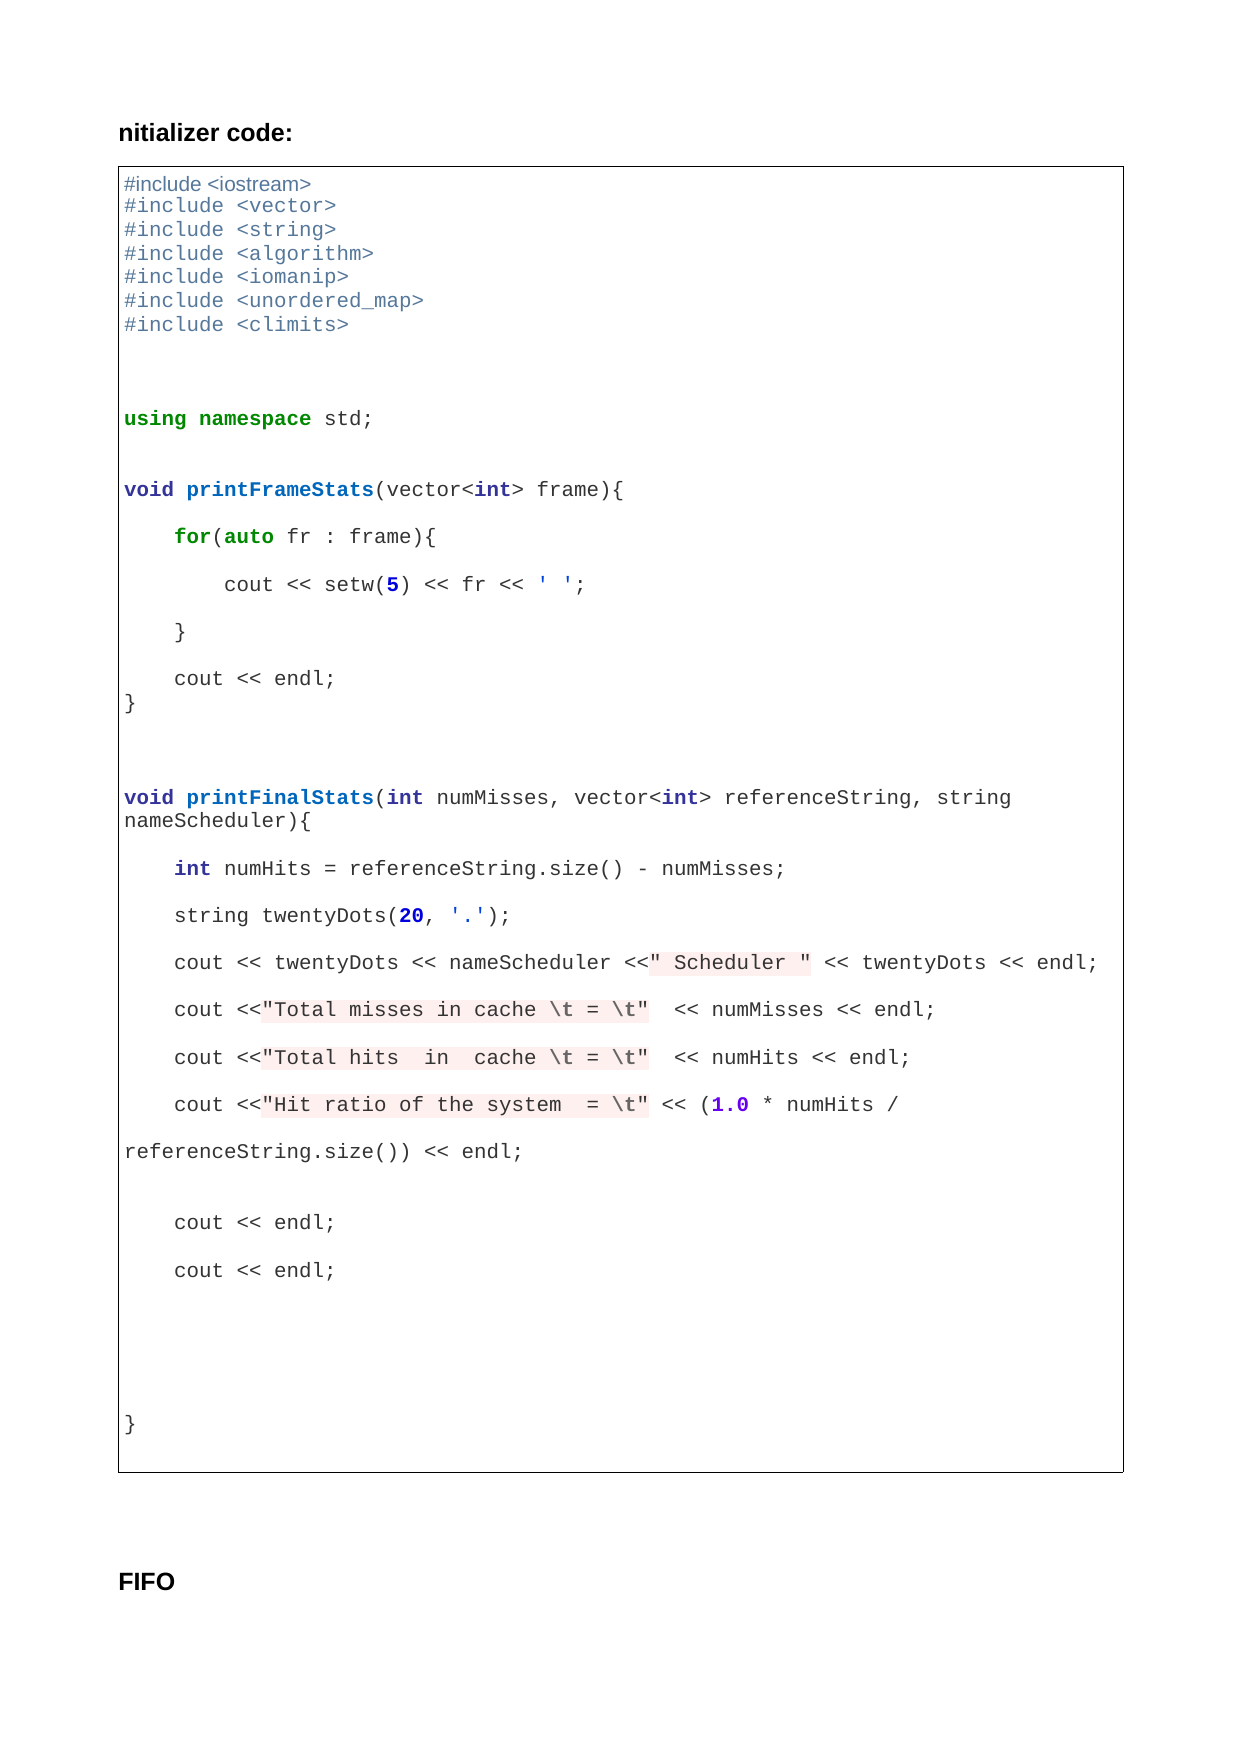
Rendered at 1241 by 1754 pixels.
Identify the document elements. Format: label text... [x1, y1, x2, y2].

text FIFO [118, 1567, 1122, 1596]
table_header #include <iostream> #include <vector> #include <string> #include <algorithm> #include <iomanip> #include <unordered_map> #include <climits> using namespace std; void printFrameStats(vector<int> frame){ for(auto fr : frame){ cout << setw(5) << fr << ' '; } cout << endl; } void printFinalStats(int numMisses, vector<int> referenceString, string nameScheduler){ int numHits = referenceString.size() - numMisses; string twentyDots(20, '.'); cout << twentyDots << nameScheduler <<" Scheduler " << twentyDots << endl; cout <<"Total misses in cache \t = \t" << numMisses << endl; cout <<"Total hits in cache \t = \t" << numHits << endl; cout <<"Hit ratio of the system = \t" << (1.0 * numHits / referenceString.size()) << endl; cout << endl; cout << endl; } [119, 167, 1123, 1472]
text nitializer code: [118, 118, 1122, 147]
